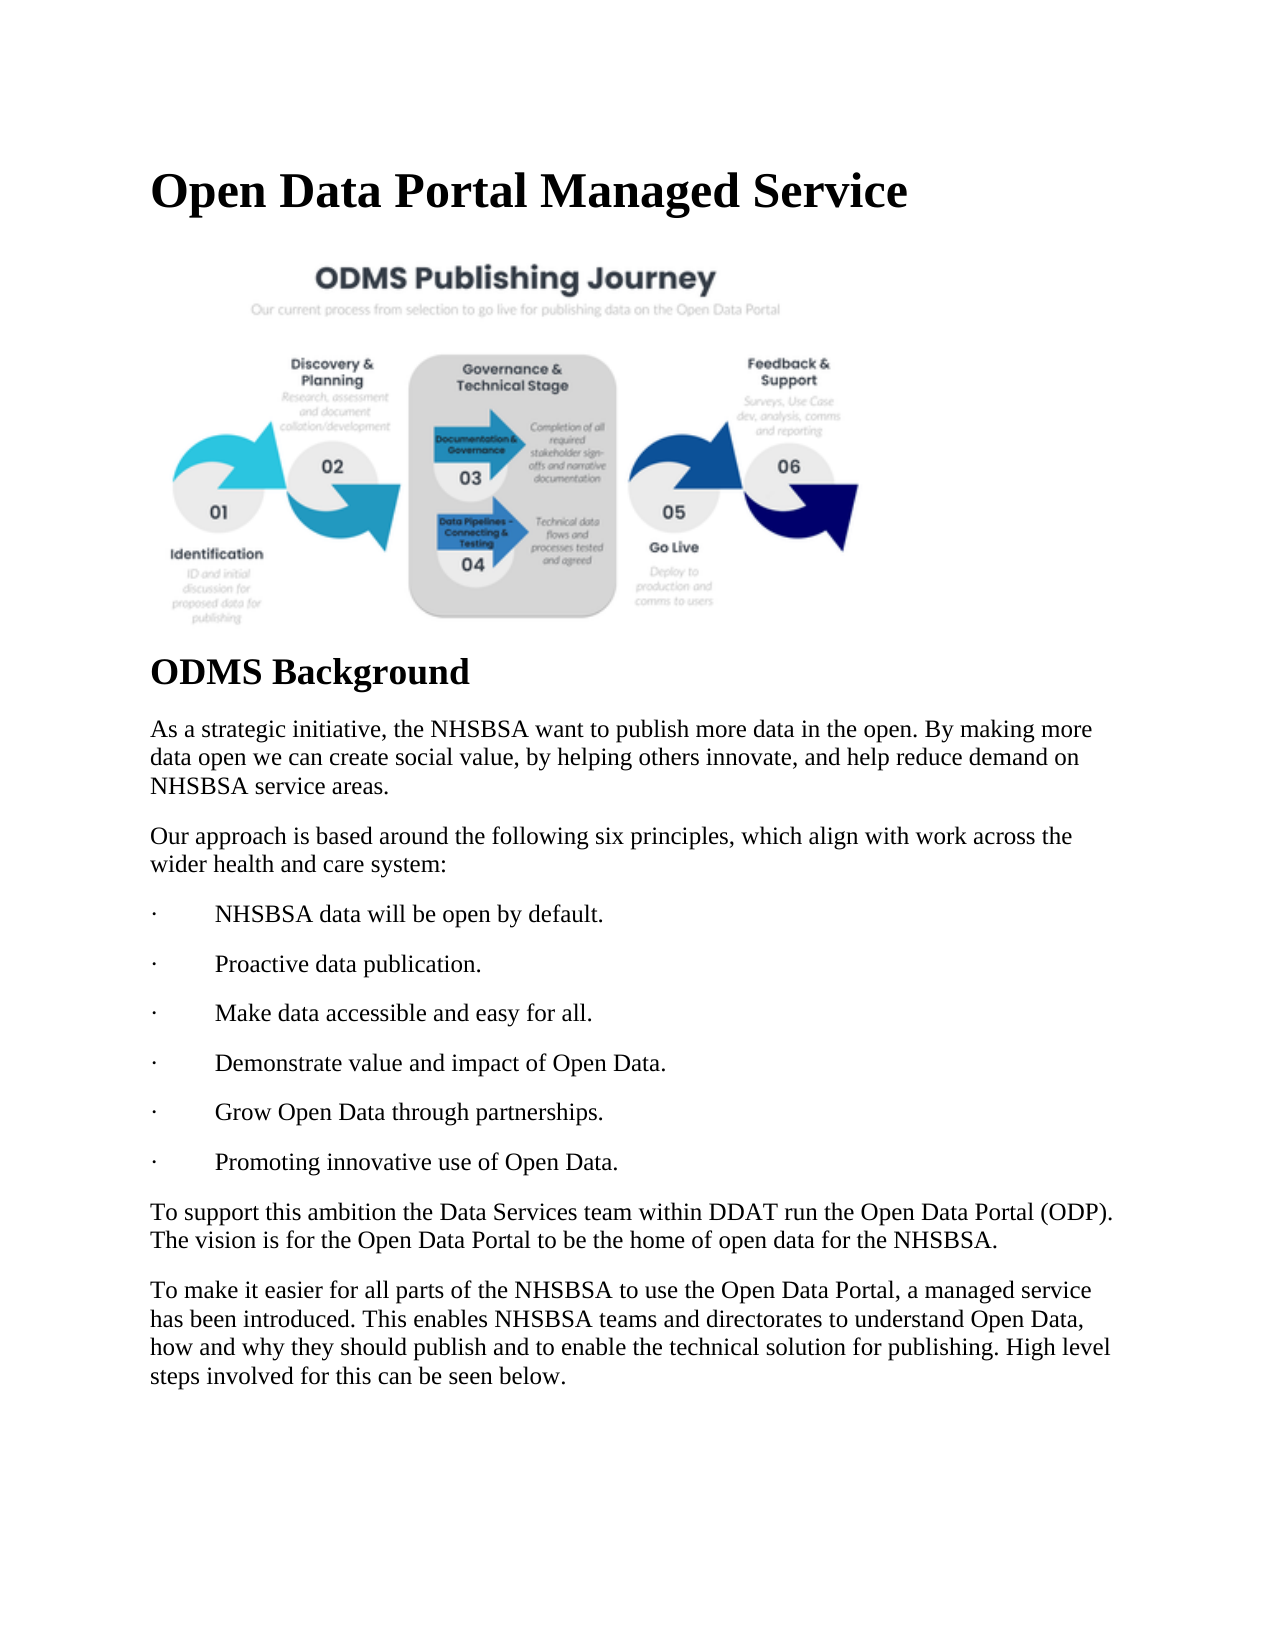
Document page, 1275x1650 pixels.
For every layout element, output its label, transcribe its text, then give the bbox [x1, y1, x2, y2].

text To support this ambition the Data Services team within DDAT run the Open Data Portal (ODP). The vision is for the Open Data Portal to be the home of open data for the NHSBSA. [150, 1197, 1125, 1254]
text As a strategic initiative, the NHSBSA want to publish more data in the open. By making more data open we can create social value, by helping others innovate, and help reduce demand on NHSBSA service areas. [150, 714, 1125, 800]
text · Demonstrate value and impact of Open Data. [150, 1048, 1125, 1077]
text · Grow Open Data through partnerships. [150, 1097, 1125, 1126]
text · Make data accessible and easy for all. [150, 998, 1125, 1027]
text · NHSBSA data will be open by default. [150, 899, 1125, 928]
text Our approach is based around the following six principles, which align with work across the wider health and care system: [150, 821, 1125, 878]
subtitle Open Data Portal Managed Service [150, 160, 1125, 218]
text · Promoting innovative use of Open Data. [150, 1147, 1125, 1176]
text · Proactive data publication. [150, 949, 1125, 977]
text To make it easier for all parts of the NHSBSA to use the Open Data Portal, a managed service has been introduced. This enables NHSBSA teams and directorates to understand Open Data, how and why they should publish and to enable the technical solution for publishing. High level steps involved for this can be seen below. [150, 1275, 1125, 1390]
subtitle ODMS Background [150, 650, 1125, 693]
